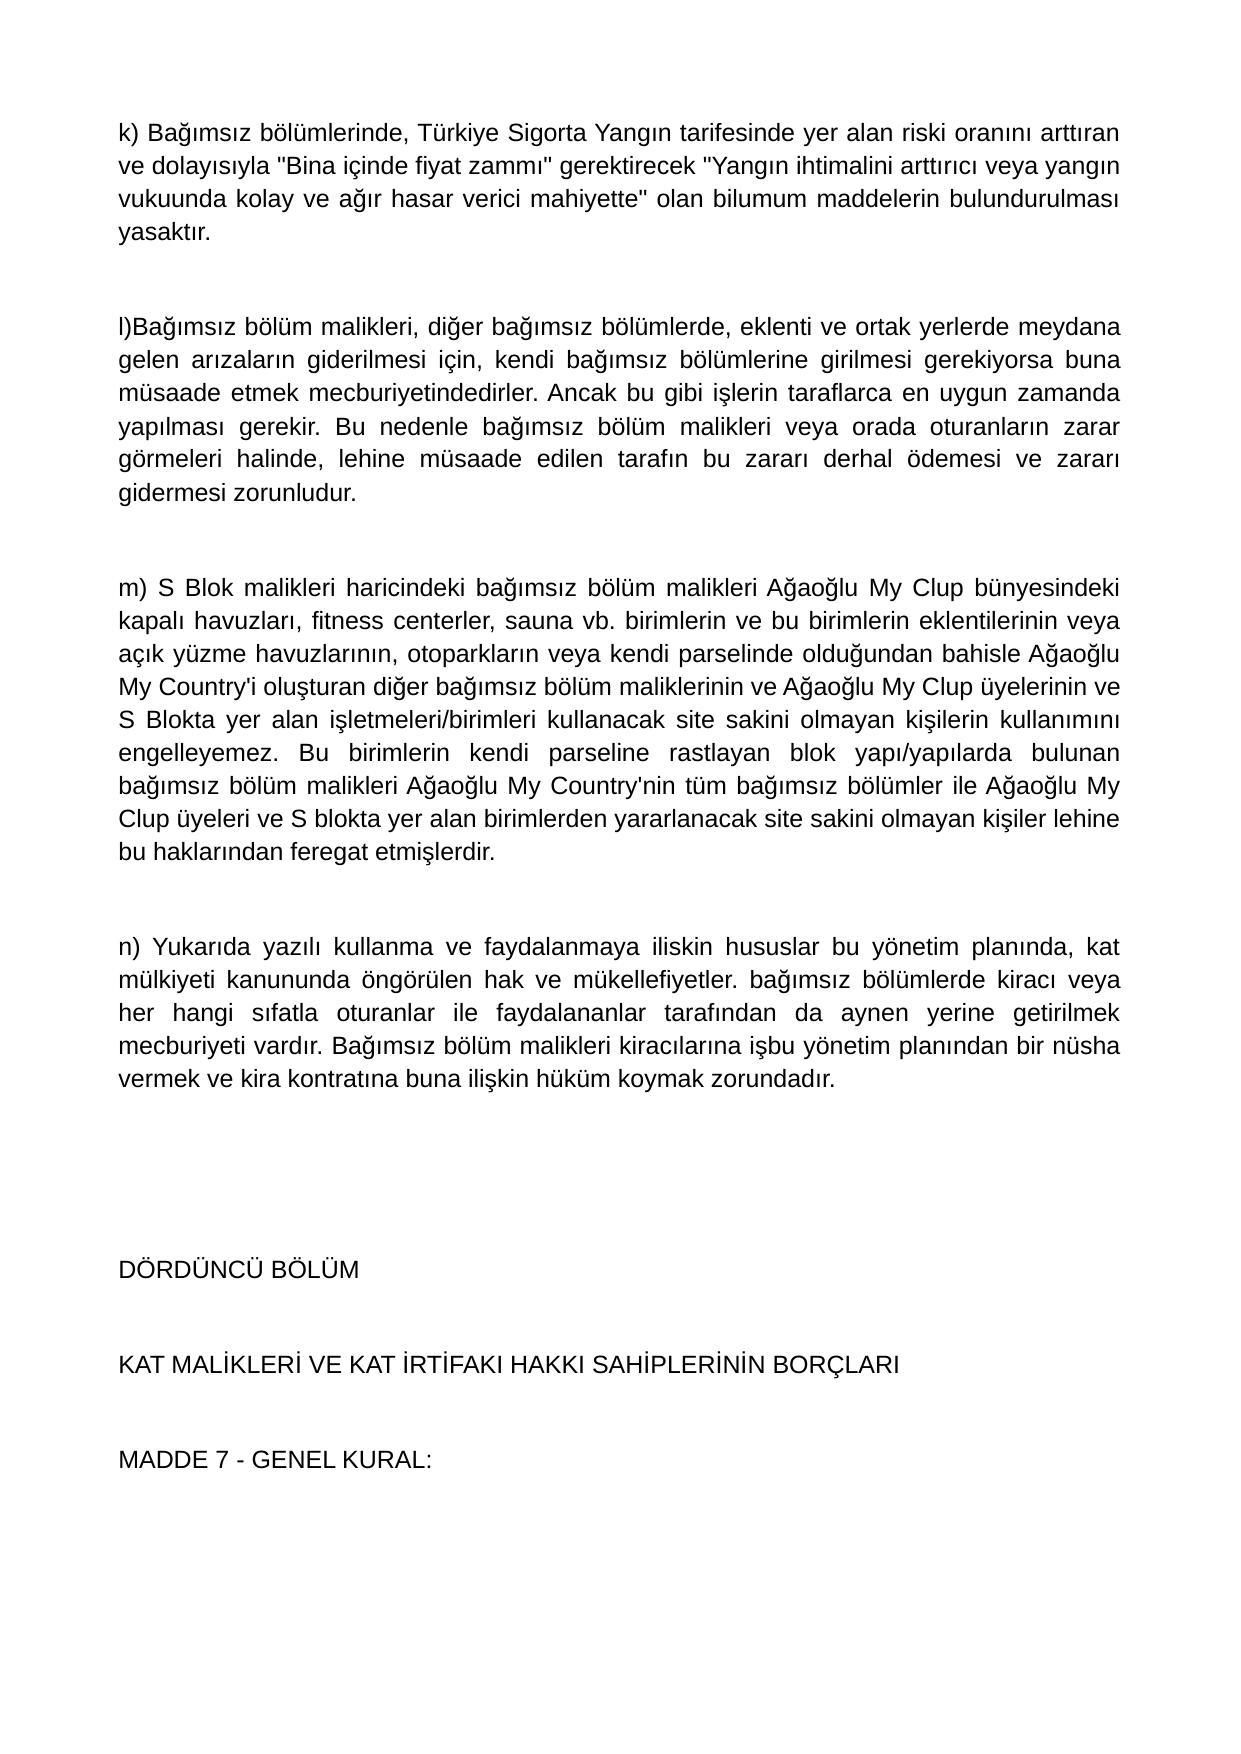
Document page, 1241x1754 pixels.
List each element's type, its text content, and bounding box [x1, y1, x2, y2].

text n) Yukarıda yazılı kullanma ve faydalanmaya iliskin hususlar bu yönetim planında, kat mülkiyeti kanununda öngörülen hak ve mükellefiyetler. bağımsız bölümlerde kiracı veya her hangi sıfatla oturanlar ile faydalananlar tarafından da aynen yerine getirilmek mecburiyeti vardır. Bağımsız bölüm malikleri kiracılarına işbu yönetim planından bir nüsha vermek ve kira kontratına buna ilişkin hüküm koymak zorundadır. [118, 932, 1122, 1093]
text m) S Blok malikleri haricindeki bağımsız bölüm malikleri Ağaoğlu My Clup bünyesindeki kapalı havuzları, fitness centerler, sauna vb. birimlerin ve bu birimlerin eklentilerinin veya açık yüzme havuzlarının, otoparkların veya kendi parselinde olduğundan bahisle Ağaoğlu My Country'i oluşturan diğer bağımsız bölüm maliklerinin ve Ağaoğlu My Clup üyelerinin ve S Blokta yer alan işletmeleri/birimleri kullanacak site sakini olmayan kişilerin kullanımını engelleyemez. Bu birimlerin kendi parseline rastlayan blok yapı/yapılarda bulunan bağımsız bölüm malikleri Ağaoğlu My Country'nin tüm bağımsız bölümler ile Ağaoğlu My Clup üyeleri ve S blokta yer alan birimlerden yararlanacak site sakini olmayan kişiler lehine bu haklarından feregat etmişlerdir. [118, 573, 1122, 866]
text KAT MALİKLERİ VE KAT İRTİFAKI HAKKI SAHİPLERİNİN BORÇLARI [118, 1350, 1122, 1378]
text MADDE 7 - GENEL KURAL: [118, 1445, 1122, 1474]
text k) Bağımsız bölümlerinde, Türkiye Sigorta Yangın tarifesinde yer alan riski oranını arttıran ve dolayısıyla "Bina içinde fiyat zammı" gerektirecek "Yangın ihtimalini arttırıcı veya yangın vukuunda kolay ve ağır hasar verici mahiyette" olan bilumum maddelerin bulundurulması yasaktır. [118, 118, 1122, 246]
text l)Bağımsız bölüm malikleri, diğer bağımsız bölümlerde, eklenti ve ortak yerlerde meydana gelen arızaların giderilmesi için, kendi bağımsız bölümlerine girilmesi gerekiyorsa buna müsaade etmek mecburiyetindedirler. Ancak bu gibi işlerin taraflarca en uygun zamanda yapılması gerekir. Bu nedenle bağımsız bölüm malikleri veya orada oturanların zarar görmeleri halinde, lehine müsaade edilen tarafın bu zararı derhal ödemesi ve zararı gidermesi zorunludur. [118, 312, 1122, 506]
text DÖRDÜNCÜ BÖLÜM [118, 1254, 1122, 1283]
